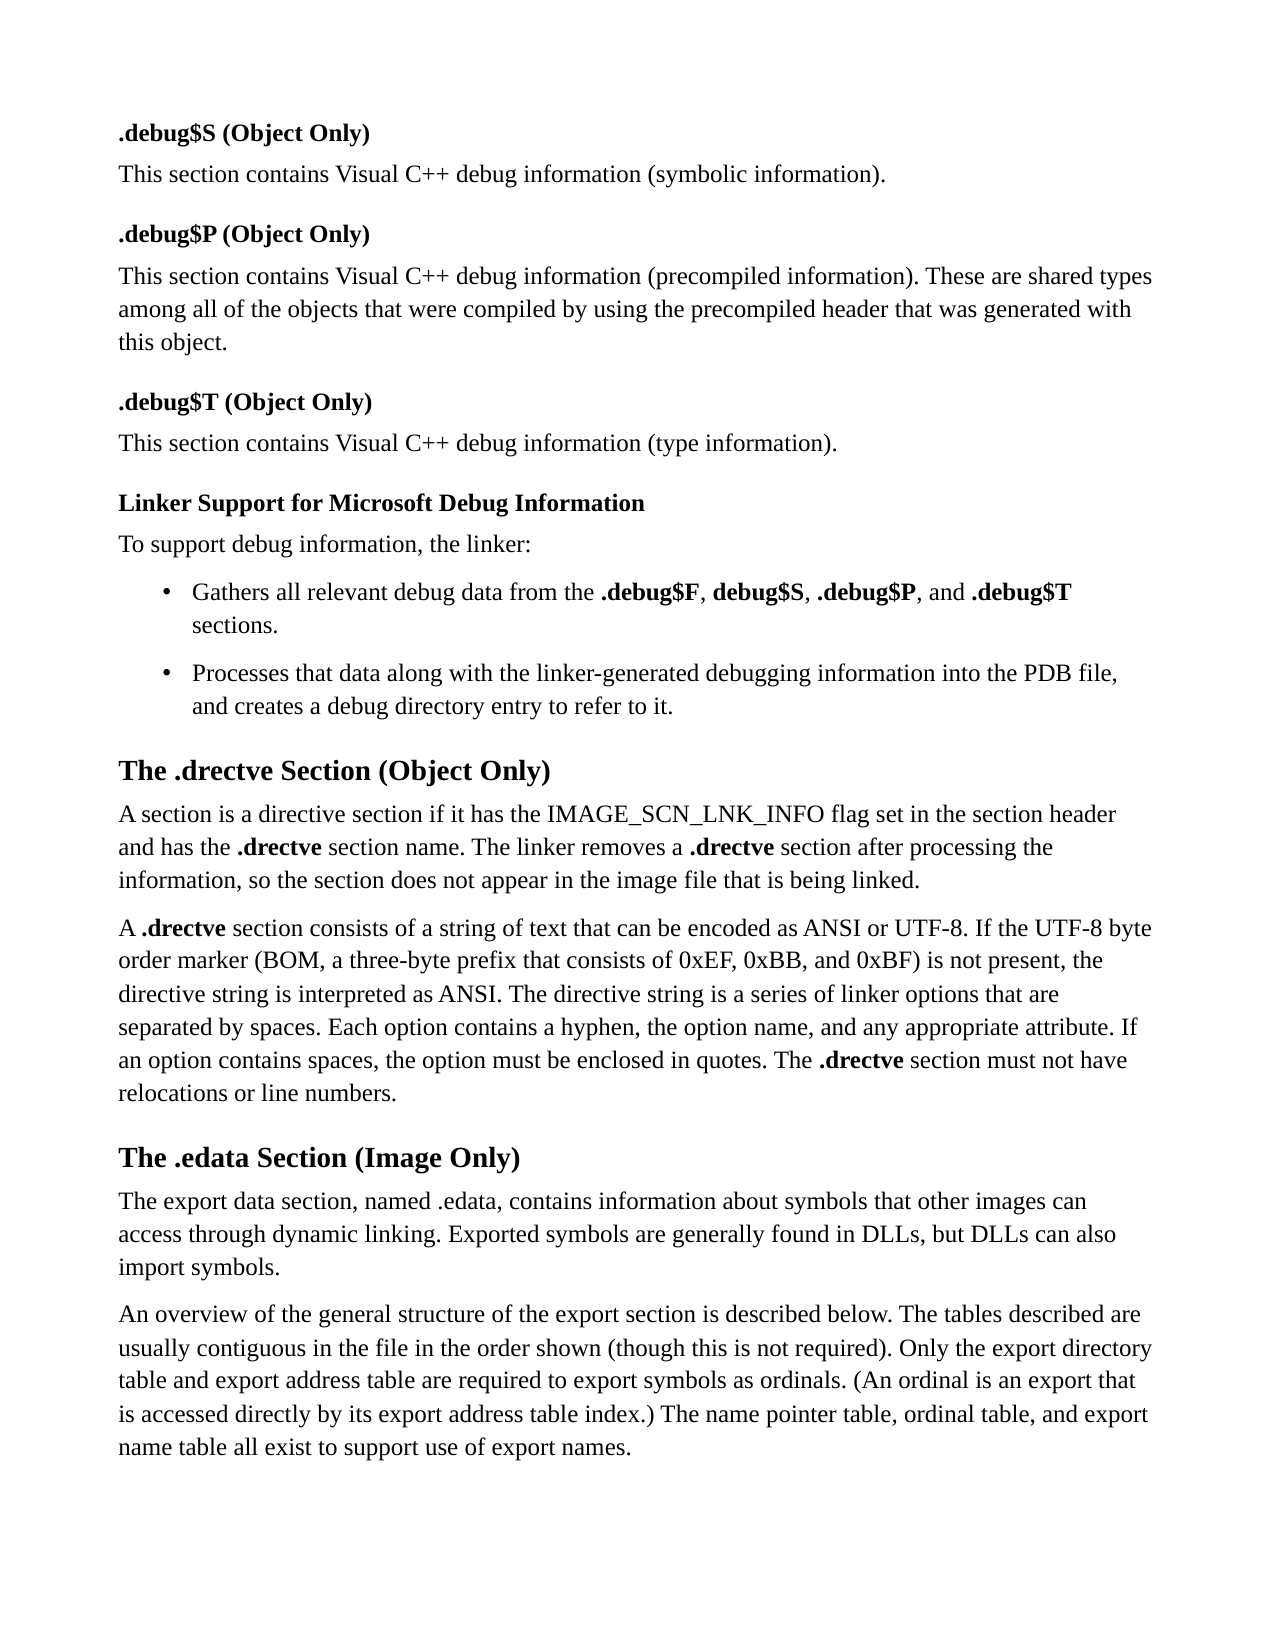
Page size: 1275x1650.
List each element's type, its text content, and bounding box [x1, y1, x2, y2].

text This section contains Visual C++ debug information (type information). [118, 428, 1157, 457]
text This section contains Visual C++ debug information (symbolic information). [118, 159, 1157, 188]
subtitle The .edata Section (Image Only) [118, 1140, 1157, 1173]
list Processes that data along with the linker-generated debugging information into the PDB file, and creates a debug directory entry to refer to it. [162, 658, 1157, 719]
text A section is a directive section if it has the IMAGE_SCN_LNK_INFO flag set in the section header and has the .drectve section name. The linker removes a .drectve section after processing the information, so the section does not appear in the image file that is being linked. [118, 799, 1157, 894]
subtitle .debug$S (Object Only) [118, 118, 1157, 147]
text The export data section, named .edata, contains information about symbols that other images can access through dynamic linking. Exported symbols are generally found in DLLs, but DLLs can also import symbols. [118, 1186, 1157, 1281]
subtitle Linker Support for Microsoft Debug Information [118, 488, 1157, 517]
list Gathers all relevant debug data from the .debug$F, debug$S, .debug$P, and .debug$T sections. [162, 577, 1157, 639]
subtitle .debug$T (Object Only) [118, 387, 1157, 416]
subtitle The .drectve Section (Object Only) [118, 753, 1157, 786]
subtitle .debug$P (Object Only) [118, 219, 1157, 248]
text A .drectve section consists of a string of text that can be encoded as ANSI or UTF-8. If the UTF-8 byte order marker (BOM, a three-byte prefix that consists of 0xEF, 0xBB, and 0xBF) is not present, the directive string is interpreted as ANSI. The directive string is a series of linker options that are separated by spaces. Each option contains a hyphen, the option name, and any appropriate attribute. If an option contains spaces, the option must be enclosed in quotes. The .drectve section must not have relocations or line numbers. [118, 913, 1157, 1106]
text An overview of the general structure of the export section is described below. The tables described are usually contiguous in the file in the order shown (though this is not required). Only the export directory table and export address table are required to export symbols as ordinals. (An ordinal is an export that is accessed directly by its export address table index.) The name pointer table, ordinal table, and export name table all exist to support use of export names. [118, 1299, 1157, 1460]
text To support debug information, the linker: [118, 529, 1157, 558]
text This section contains Visual C++ debug information (precompiled information). These are shared types among all of the objects that were compiled by using the precompiled header that was generated with this object. [118, 261, 1157, 356]
